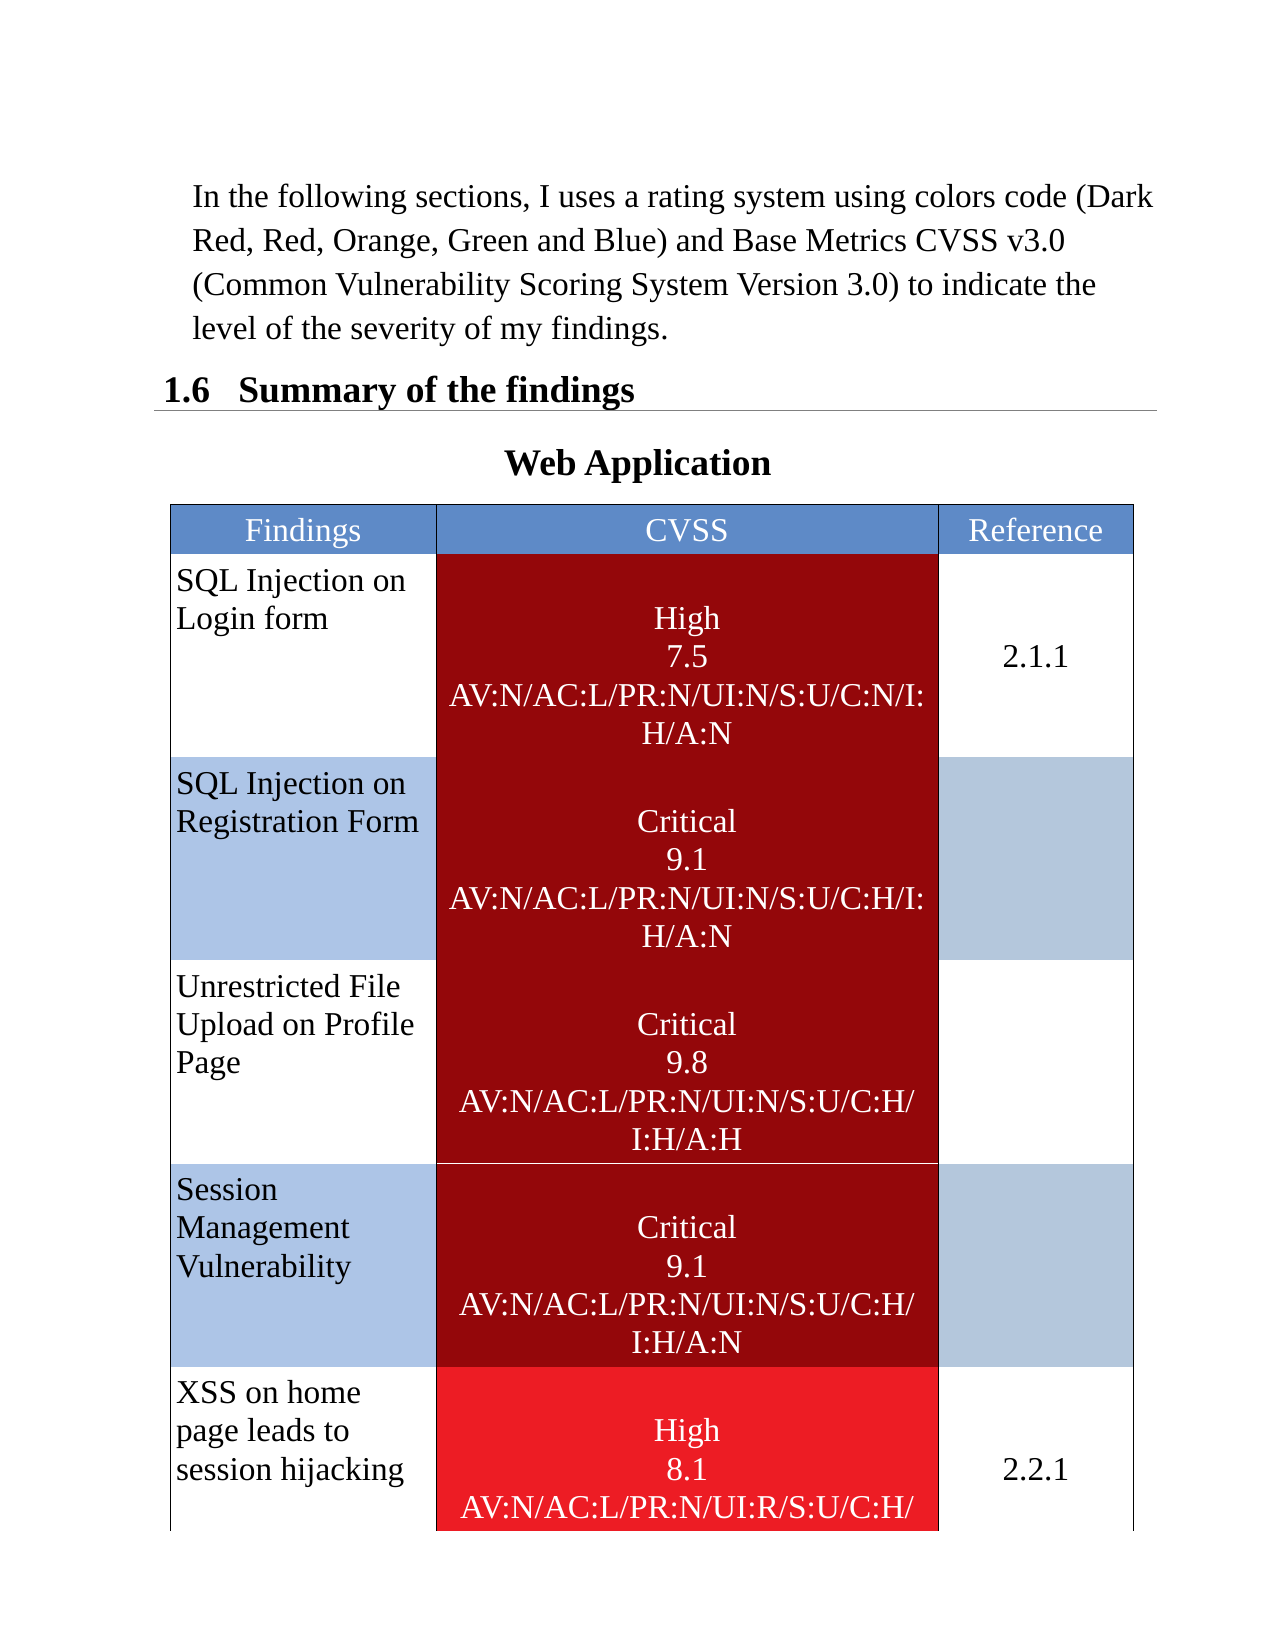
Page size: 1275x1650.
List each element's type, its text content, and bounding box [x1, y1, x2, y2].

table_header Findings [171, 505, 436, 554]
table_cell Critical 9.8 AV:N/AC:L/PR:N/UI:N/S:U/C:H/I:H/A:H [437, 960, 938, 1163]
table_cell High 8.1 AV:N/AC:L/PR:N/UI:R/S:U/C:H/ [437, 1367, 938, 1531]
table_cell High 7.5 AV:N/AC:L/PR:N/UI:N/S:U/C:N/I:H/A:N [437, 554, 938, 757]
table_cell 2.2.1 [939, 1367, 1133, 1531]
table_header CVSS [437, 505, 938, 554]
table_cell SQL Injection on Registration Form [171, 757, 436, 960]
table_cell Critical 9.1 AV:N/AC:L/PR:N/UI:N/S:U/C:H/I:H/A:N [437, 1164, 938, 1367]
table_header Reference [939, 505, 1133, 554]
table_cell SQL Injection on Login form [171, 554, 436, 757]
table_cell Critical 9.1 AV:N/AC:L/PR:N/UI:N/S:U/C:H/I:H/A:N [437, 757, 938, 960]
table_cell 2.1.1 [939, 554, 1133, 757]
table_cell XSS on home page leads to session hijacking [171, 1367, 436, 1531]
table_cell Unrestricted File Upload on Profile Page [171, 960, 436, 1163]
table_cell [939, 1164, 1133, 1367]
list Summary of the findings [153, 367, 1157, 411]
text Web Application [118, 440, 1157, 483]
text In the following sections, I uses a rating system using colors code (Dark Red, Red, Orange, Green and Blue) and Base Metrics CVSS v3.0 (Common Vulnerability Scoring System Version 3.0) to indicate the level of the severity of my findings. [118, 176, 1157, 347]
table_cell [939, 757, 1133, 960]
table_cell [939, 960, 1133, 1163]
table_cell Session Management Vulnerability [171, 1164, 436, 1367]
